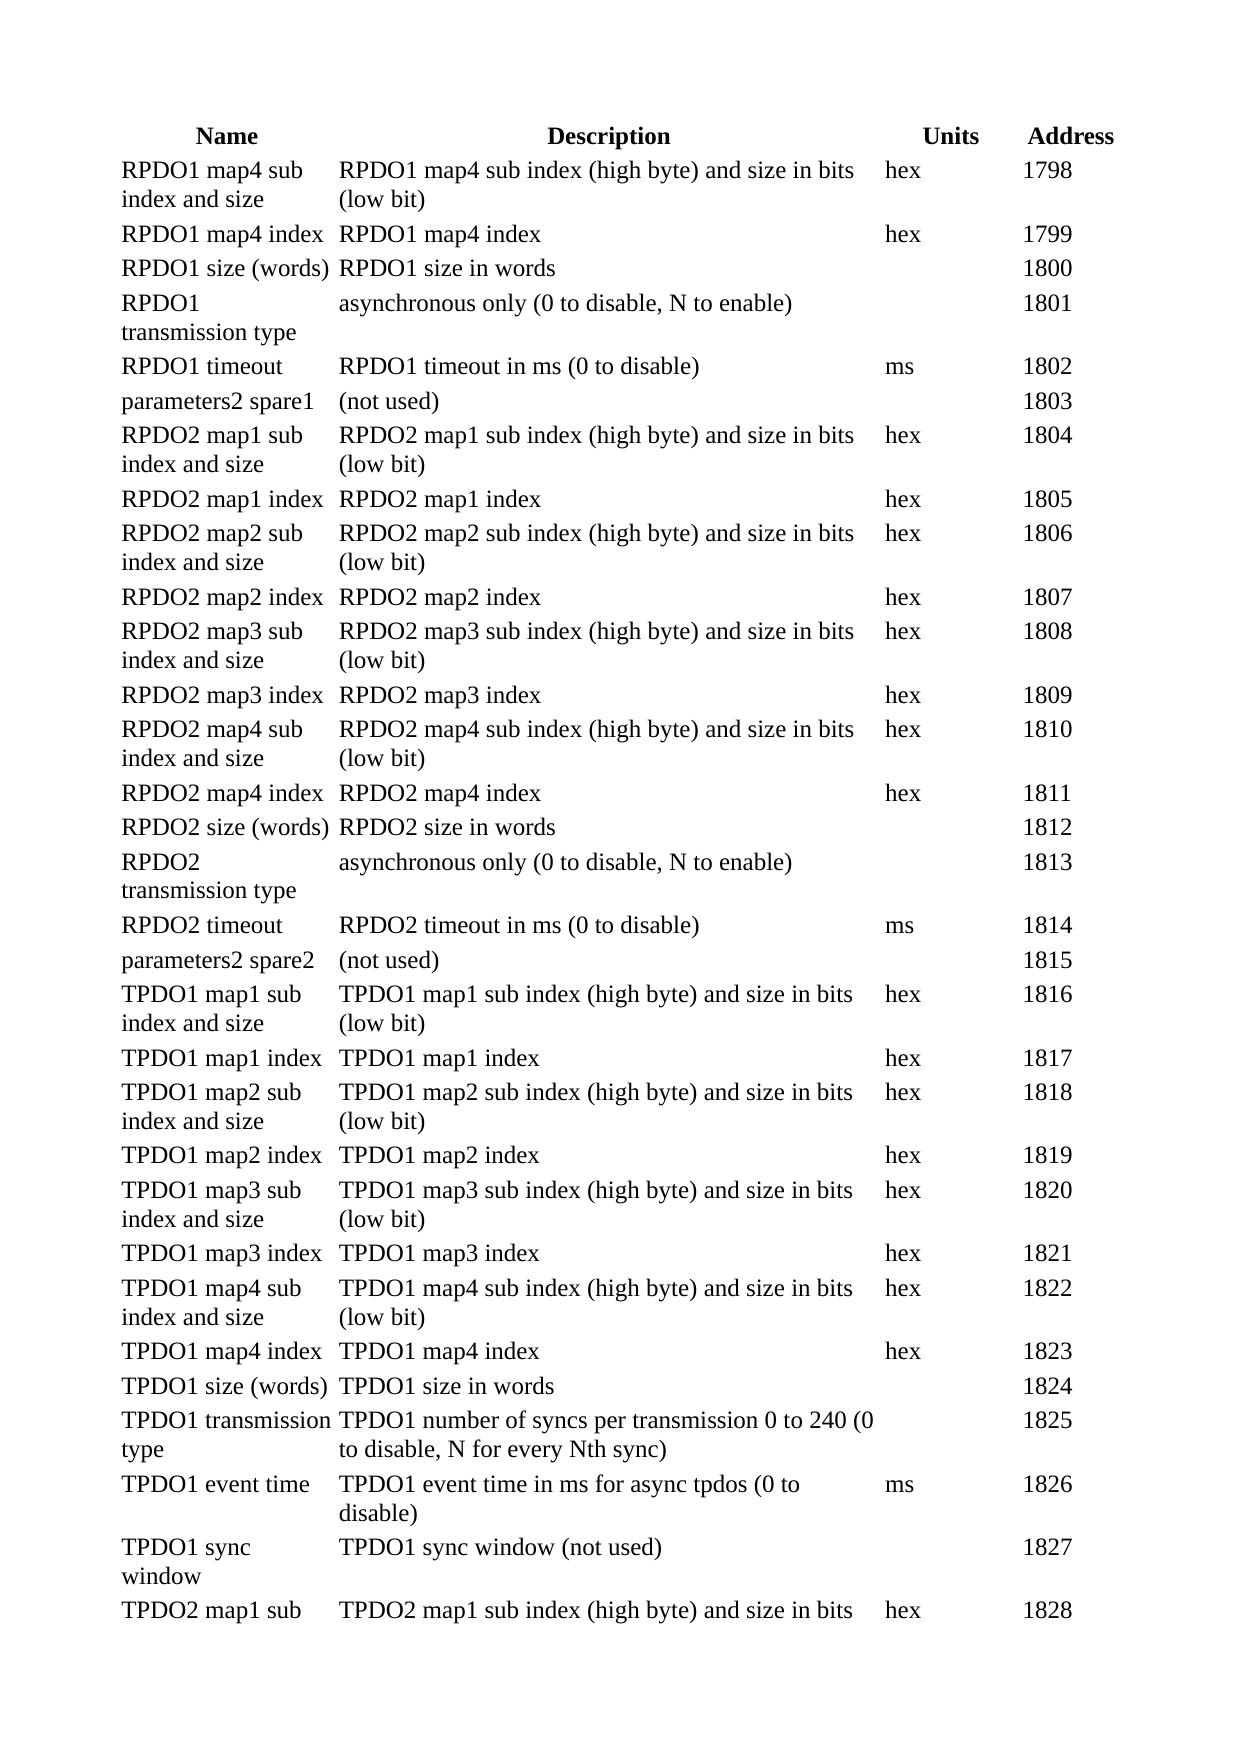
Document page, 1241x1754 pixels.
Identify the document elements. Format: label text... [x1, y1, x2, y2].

table_cell RPDO2 timeout in ms (0 to disable) [336, 907, 882, 942]
table_cell TPDO1 map1 sub index and size [118, 976, 336, 1040]
table_cell 1822 [1020, 1270, 1122, 1333]
table_cell 1817 [1020, 1040, 1122, 1074]
table_cell RPDO2 map3 sub index and size [118, 614, 336, 677]
table_cell 1803 [1020, 383, 1122, 418]
table_cell 1824 [1020, 1368, 1122, 1403]
table_cell parameters2 spare2 [118, 942, 336, 976]
table_cell RPDO2 map2 sub index and size [118, 516, 336, 579]
table_cell TPDO2 map1 sub index (high byte) and size in bits [336, 1593, 882, 1627]
table_cell TPDO1 event time [118, 1466, 336, 1529]
table_cell RPDO1 timeout in ms (0 to disable) [336, 349, 882, 383]
table_cell TPDO1 map4 sub index and size [118, 1270, 336, 1333]
table_cell [882, 942, 1019, 976]
table_cell hex [882, 614, 1019, 677]
table_cell RPDO2 map2 index [118, 579, 336, 613]
table_cell hex [882, 1074, 1019, 1138]
table_cell RPDO2 map3 sub index (high byte) and size in bits (low bit) [336, 614, 882, 677]
table_cell [882, 383, 1019, 418]
table_cell 1816 [1020, 976, 1122, 1040]
table_cell TPDO1 map3 sub index and size [118, 1172, 336, 1236]
table_cell TPDO1 sync window [118, 1529, 336, 1593]
table_cell 1804 [1020, 418, 1122, 481]
table_header Description [336, 118, 882, 153]
table_cell TPDO1 map3 index [118, 1236, 336, 1270]
table_cell [882, 809, 1019, 844]
table_cell RPDO1 size (words) [118, 251, 336, 285]
table_cell 1812 [1020, 809, 1122, 844]
table_cell TPDO1 map4 index [336, 1334, 882, 1368]
table_cell 1798 [1020, 153, 1122, 216]
table_cell 1808 [1020, 614, 1122, 677]
table_cell hex [882, 1138, 1019, 1172]
table_cell RPDO2 map1 index [118, 481, 336, 516]
table_cell asynchronous only (0 to disable, N to enable) [336, 844, 882, 907]
table_cell 1818 [1020, 1074, 1122, 1138]
table_cell 1820 [1020, 1172, 1122, 1236]
table_cell TPDO1 map2 index [118, 1138, 336, 1172]
table_cell TPDO1 map2 sub index and size [118, 1074, 336, 1138]
table_cell TPDO1 size (words) [118, 1368, 336, 1403]
table_cell TPDO1 map1 index [336, 1040, 882, 1074]
table_cell RPDO1 timeout [118, 349, 336, 383]
table_cell RPDO2 map4 index [118, 775, 336, 809]
table_cell TPDO1 map2 index [336, 1138, 882, 1172]
table_cell hex [882, 1172, 1019, 1236]
table_cell hex [882, 153, 1019, 216]
table_cell 1801 [1020, 285, 1122, 348]
table_cell 1800 [1020, 251, 1122, 285]
table_cell RPDO1 map4 sub index and size [118, 153, 336, 216]
table_cell 1815 [1020, 942, 1122, 976]
table_cell RPDO2 map3 index [336, 677, 882, 711]
table_cell TPDO1 event time in ms for async tpdos (0 to disable) [336, 1466, 882, 1529]
table_cell TPDO1 map4 sub index (high byte) and size in bits (low bit) [336, 1270, 882, 1333]
table_cell TPDO1 sync window (not used) [336, 1529, 882, 1593]
table_cell 1813 [1020, 844, 1122, 907]
table_cell hex [882, 1040, 1019, 1074]
table_cell [882, 1403, 1019, 1466]
table_cell (not used) [336, 383, 882, 418]
table_cell RPDO2 timeout [118, 907, 336, 942]
table_cell hex [882, 1593, 1019, 1627]
table_cell TPDO1 map1 sub index (high byte) and size in bits (low bit) [336, 976, 882, 1040]
table_cell 1823 [1020, 1334, 1122, 1368]
table_cell TPDO1 map4 index [118, 1334, 336, 1368]
table_cell 1806 [1020, 516, 1122, 579]
table_cell 1799 [1020, 216, 1122, 251]
table_cell TPDO2 map1 sub [118, 1593, 336, 1627]
table_cell 1828 [1020, 1593, 1122, 1627]
table_cell 1825 [1020, 1403, 1122, 1466]
table_cell TPDO1 map1 index [118, 1040, 336, 1074]
table_cell hex [882, 579, 1019, 613]
table_cell 1827 [1020, 1529, 1122, 1593]
table_cell RPDO2 size (words) [118, 809, 336, 844]
table_cell [882, 1529, 1019, 1593]
table_cell RPDO1 map4 index [336, 216, 882, 251]
table_cell RPDO1 transmission type [118, 285, 336, 348]
table_cell hex [882, 1334, 1019, 1368]
table_cell parameters2 spare1 [118, 383, 336, 418]
table_cell RPDO2 map3 index [118, 677, 336, 711]
table_cell TPDO1 map3 index [336, 1236, 882, 1270]
table_cell asynchronous only (0 to disable, N to enable) [336, 285, 882, 348]
table_cell TPDO1 number of syncs per transmission 0 to 240 (0 to disable, N for every Nth sync) [336, 1403, 882, 1466]
table_cell hex [882, 481, 1019, 516]
table_cell 1802 [1020, 349, 1122, 383]
table_cell RPDO2 map4 index [336, 775, 882, 809]
table_cell hex [882, 1270, 1019, 1333]
table_cell hex [882, 711, 1019, 775]
table_cell hex [882, 976, 1019, 1040]
table_cell [882, 251, 1019, 285]
table_cell RPDO2 size in words [336, 809, 882, 844]
table_cell hex [882, 775, 1019, 809]
table_cell [882, 285, 1019, 348]
table_cell 1805 [1020, 481, 1122, 516]
table_cell 1819 [1020, 1138, 1122, 1172]
table_cell 1810 [1020, 711, 1122, 775]
table_cell RPDO2 map4 sub index and size [118, 711, 336, 775]
table_cell RPDO2 transmission type [118, 844, 336, 907]
table_cell 1809 [1020, 677, 1122, 711]
table_cell 1821 [1020, 1236, 1122, 1270]
table_cell hex [882, 216, 1019, 251]
table_cell TPDO1 transmission type [118, 1403, 336, 1466]
table_cell RPDO2 map1 sub index and size [118, 418, 336, 481]
table_cell [882, 844, 1019, 907]
table_cell TPDO1 map2 sub index (high byte) and size in bits (low bit) [336, 1074, 882, 1138]
table_cell RPDO2 map2 sub index (high byte) and size in bits (low bit) [336, 516, 882, 579]
table_cell 1807 [1020, 579, 1122, 613]
table_cell 1811 [1020, 775, 1122, 809]
table_cell hex [882, 677, 1019, 711]
table_cell RPDO1 map4 index [118, 216, 336, 251]
table_cell RPDO1 map4 sub index (high byte) and size in bits (low bit) [336, 153, 882, 216]
table_cell 1814 [1020, 907, 1122, 942]
table_cell ms [882, 907, 1019, 942]
table_cell RPDO2 map2 index [336, 579, 882, 613]
table_cell RPDO2 map4 sub index (high byte) and size in bits (low bit) [336, 711, 882, 775]
table_cell TPDO1 map3 sub index (high byte) and size in bits (low bit) [336, 1172, 882, 1236]
table_header Address [1020, 118, 1122, 153]
table_header Name [118, 118, 336, 153]
table_cell TPDO1 size in words [336, 1368, 882, 1403]
table_cell hex [882, 418, 1019, 481]
table_header Units [882, 118, 1019, 153]
table_cell ms [882, 1466, 1019, 1529]
table_cell RPDO1 size in words [336, 251, 882, 285]
table_cell RPDO2 map1 index [336, 481, 882, 516]
table_cell 1826 [1020, 1466, 1122, 1529]
table_cell hex [882, 516, 1019, 579]
table_cell (not used) [336, 942, 882, 976]
table_cell RPDO2 map1 sub index (high byte) and size in bits (low bit) [336, 418, 882, 481]
table_cell [882, 1368, 1019, 1403]
table_cell hex [882, 1236, 1019, 1270]
table_cell ms [882, 349, 1019, 383]
